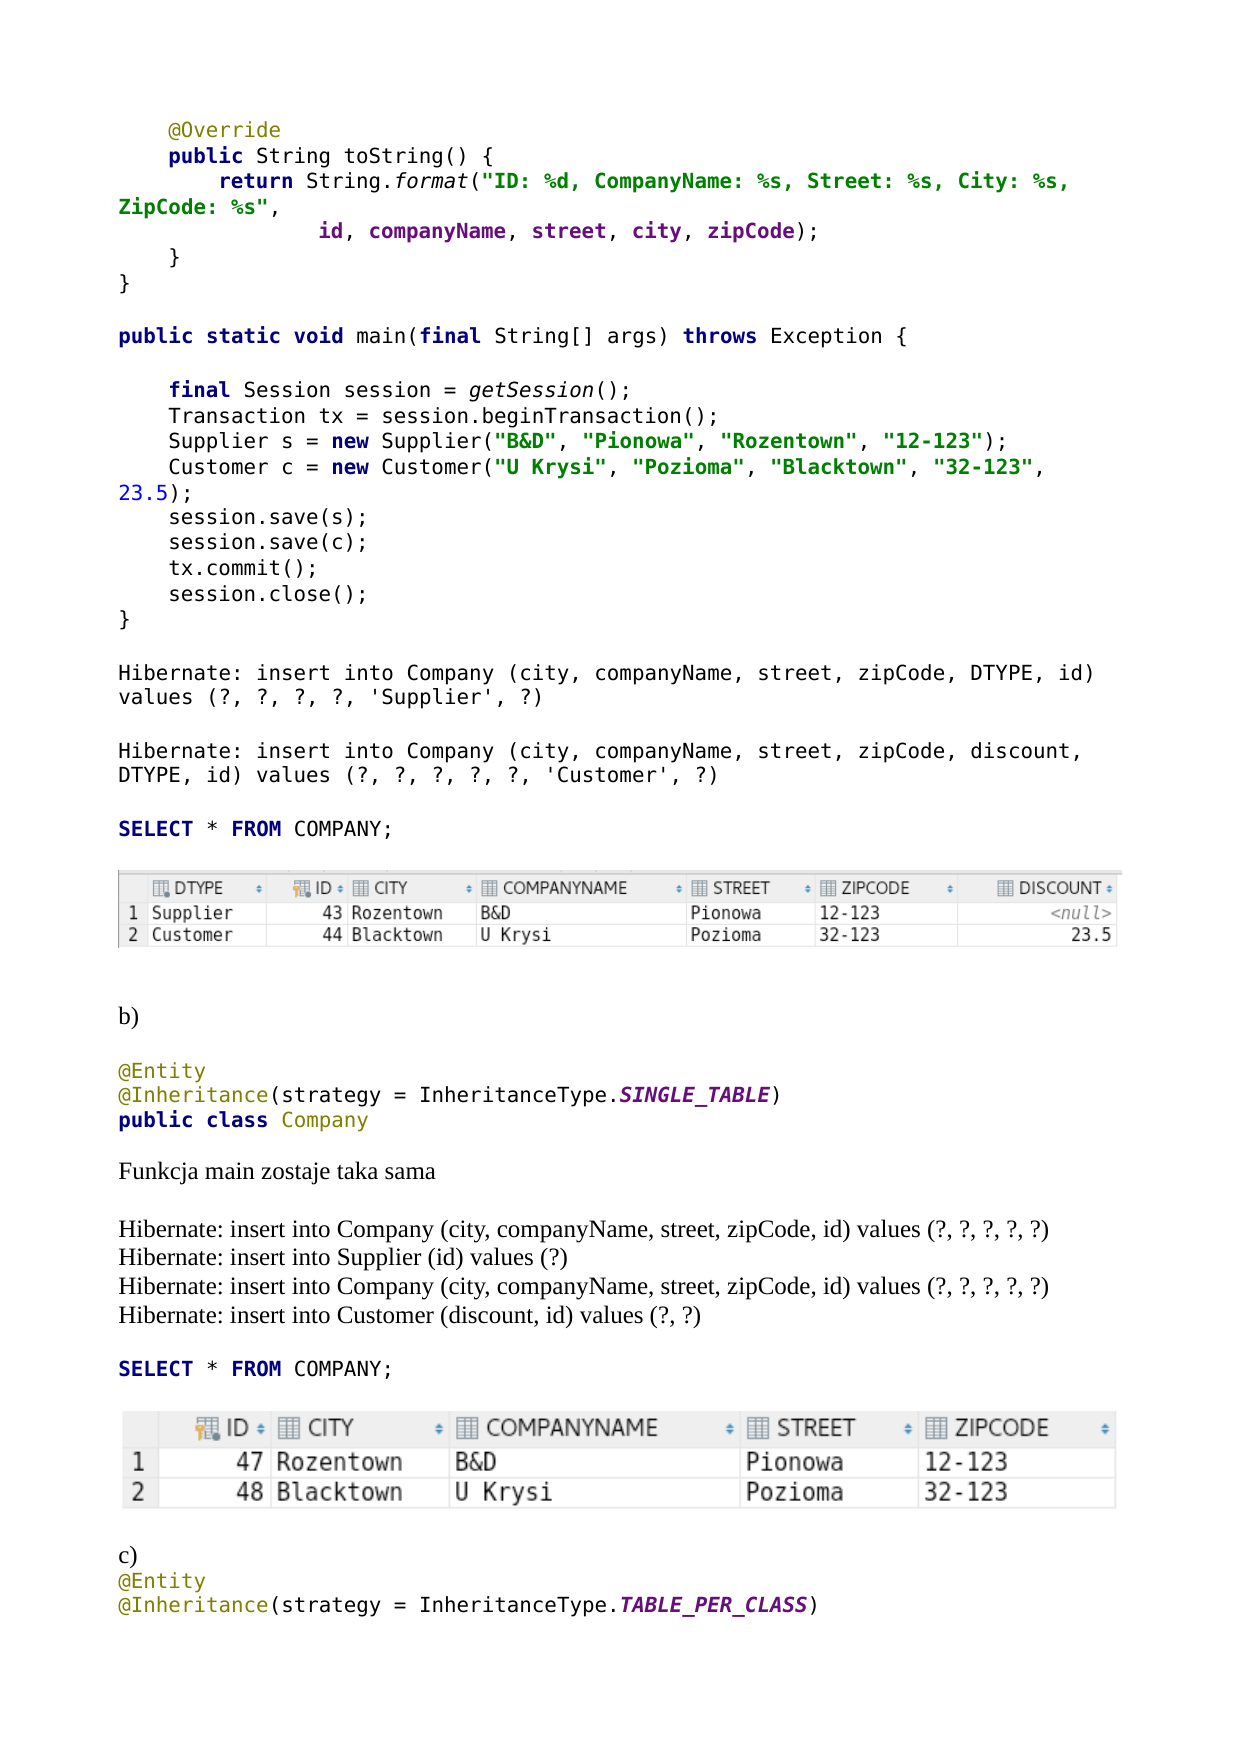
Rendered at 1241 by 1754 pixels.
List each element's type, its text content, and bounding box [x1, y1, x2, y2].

text Funkcja main zostaje taka sama [118, 1156, 1122, 1185]
text final Session session = getSession(); [118, 378, 1122, 404]
text } [118, 271, 1122, 295]
text Customer c = new Customer("U Krysi", "Pozioma", "Blacktown", "32-123", 23.5); [118, 455, 1122, 505]
text Hibernate: insert into Supplier (id) values (?) [118, 1242, 1122, 1271]
text @Entity [118, 1569, 1122, 1593]
text Hibernate: insert into Company (city, companyName, street, zipCode, id) values (?, ?, ?, ?, ?) [118, 1271, 1122, 1300]
text Hibernate: insert into Company (city, companyName, street, zipCode, id) values (?, ?, ?, ?, ?) [118, 1214, 1122, 1242]
text } [118, 607, 1122, 632]
text SELECT * FROM COMPANY; [118, 1357, 1122, 1382]
text id, companyName, street, city, zipCode); [118, 219, 1122, 245]
text @Inheritance(strategy = InheritanceType.SINGLE_TABLE) [118, 1083, 1122, 1108]
text @Inheritance(strategy = InheritanceType.TABLE_PER_CLASS) [118, 1593, 1122, 1617]
text Hibernate: insert into Customer (discount, id) values (?, ?) [118, 1300, 1122, 1329]
text session.close(); [118, 582, 1122, 607]
text b) [118, 1001, 1122, 1030]
text Transaction tx = session.beginTransaction(); [118, 404, 1122, 429]
text public static void main(final String[] args) throws Exception { [118, 324, 1122, 348]
text return String.format("ID: %d, CompanyName: %s, Street: %s, City: %s, ZipCode: %s", [118, 169, 1122, 219]
text c) [118, 1540, 1122, 1569]
text Hibernate: insert into Company (city, companyName, street, zipCode, DTYPE, id) values (?, ?, ?, ?, 'Supplier', ?) [118, 661, 1122, 709]
text } [118, 245, 1122, 271]
picture [122, 1411, 1118, 1512]
text tx.commit(); [118, 556, 1122, 582]
text public class Company [118, 1108, 1122, 1132]
text Hibernate: insert into Company (city, companyName, street, zipCode, discount, DTYPE, id) values (?, ?, ?, ?, ?, 'Customer', ?) [118, 739, 1122, 788]
text public String toString() { [118, 144, 1122, 169]
text Supplier s = new Supplier("B&D", "Pionowa", "Rozentown", "12-123"); [118, 429, 1122, 455]
picture [118, 870, 1123, 948]
text session.save(s); [118, 505, 1122, 530]
text @Entity [118, 1059, 1122, 1083]
text SELECT * FROM COMPANY; [118, 817, 1122, 841]
text session.save(c); [118, 530, 1122, 556]
text @Override [118, 118, 1122, 144]
